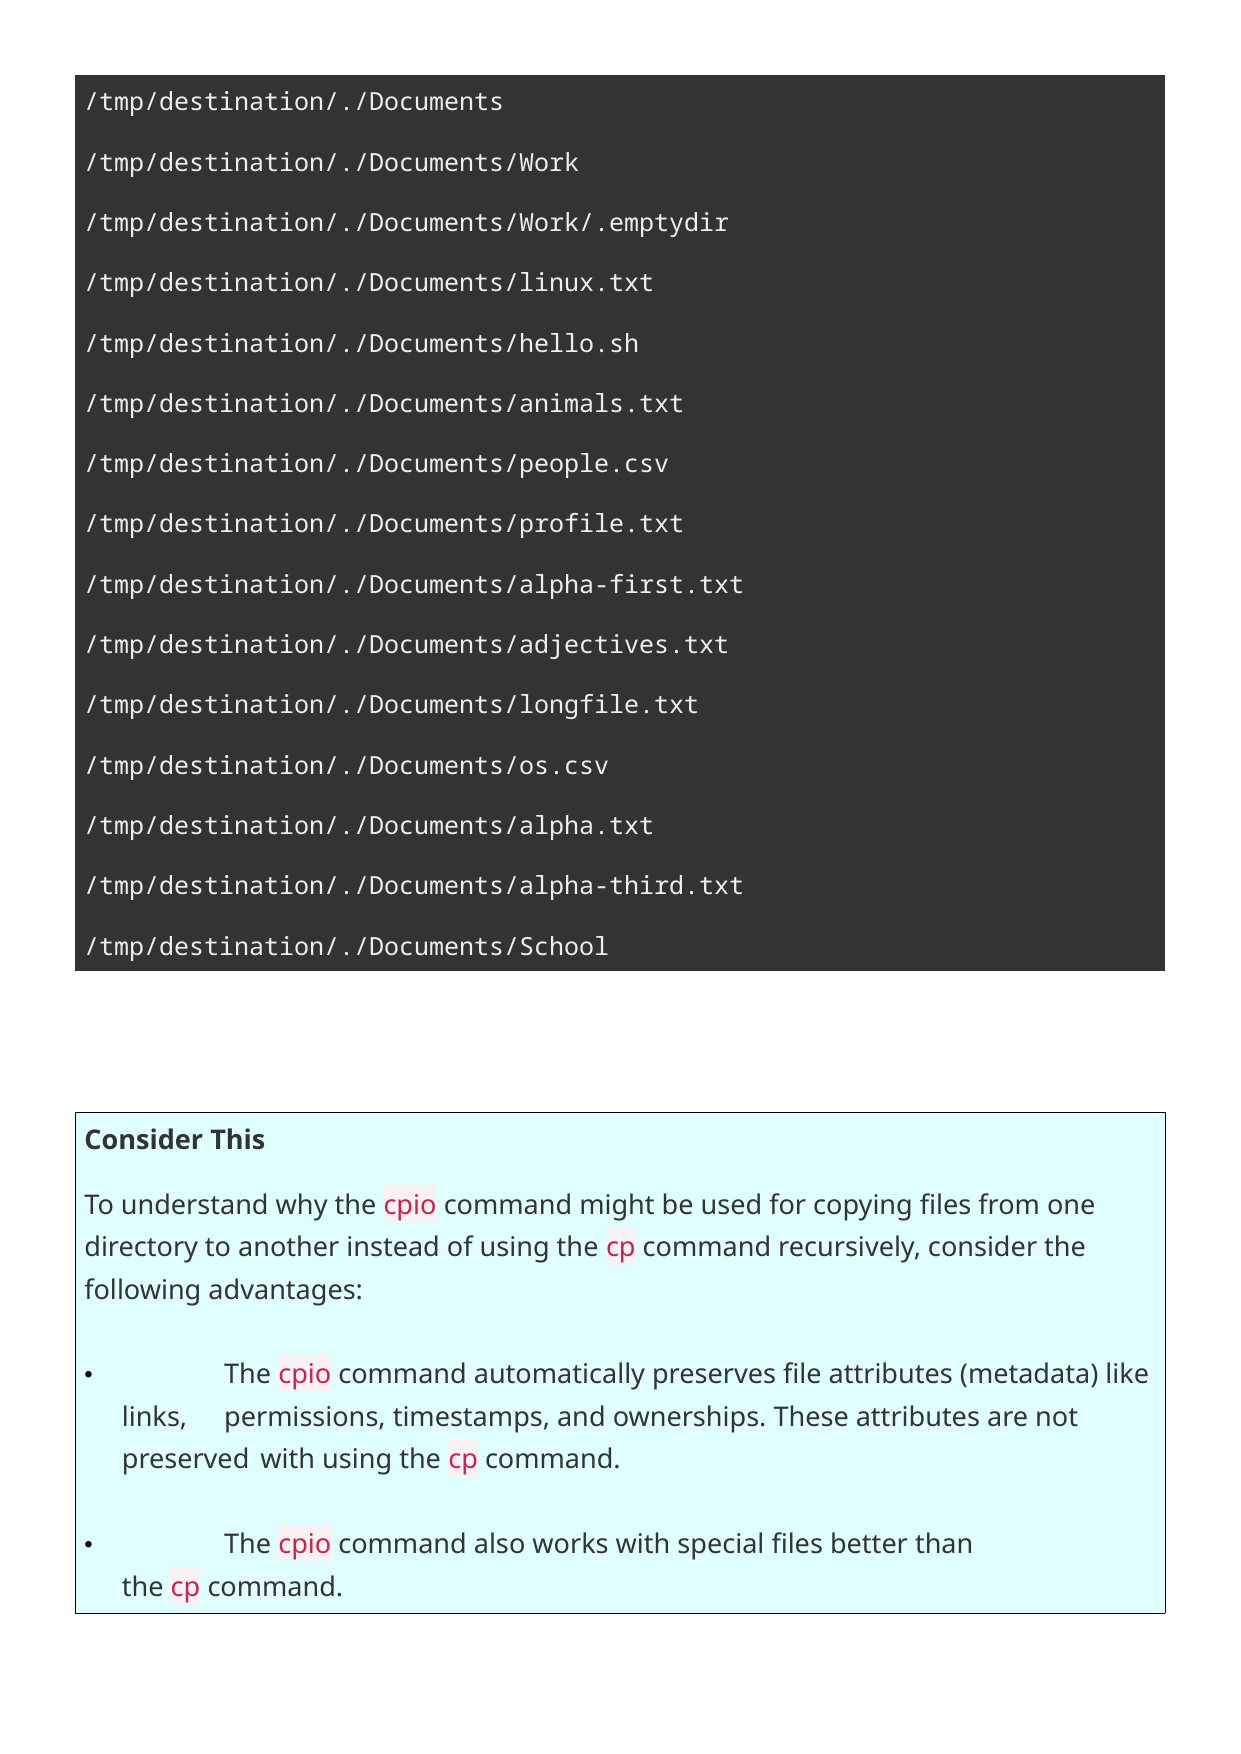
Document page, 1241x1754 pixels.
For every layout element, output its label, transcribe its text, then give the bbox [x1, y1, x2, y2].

text /tmp/destination/./Documents/alpha-first.txt [75, 557, 1165, 601]
text /tmp/destination/./Documents/profile.txt [75, 497, 1165, 540]
text /tmp/destination/./Documents/animals.txt [75, 377, 1165, 419]
text /tmp/destination/./Documents/adjectives.txt [75, 618, 1165, 661]
text /tmp/destination/./Documents/Work/.emptydir [75, 196, 1165, 239]
text /tmp/destination/./Documents/alpha.txt [75, 799, 1165, 842]
text /tmp/destination/./Documents/people.csv [75, 437, 1165, 480]
text /tmp/destination/./Documents/hello.sh [75, 316, 1165, 359]
text /tmp/destination/./Documents/longfile.txt [75, 678, 1165, 721]
text /tmp/destination/./Documents/os.csv [75, 738, 1165, 781]
text /tmp/destination/./Documents/Work [75, 135, 1165, 178]
text /tmp/destination/./Documents [75, 75, 1165, 118]
list The cpio command automatically preserves file attributes (metadata) like links, permissions, timestamps, and ownerships. These attributes are not preserved with using the cp command. [76, 1346, 1165, 1473]
text To understand why the cpio command might be used for copying files from one directory to another instead of using the cp command recursively, consider the following advantages: [76, 1176, 1165, 1303]
text Consider This [76, 1113, 1165, 1157]
text /tmp/destination/./Documents/alpha-third.txt [75, 859, 1165, 902]
text /tmp/destination/./Documents/linux.txt [75, 256, 1165, 299]
list The cpio command also works with special files better than the cp command. [76, 1516, 1165, 1613]
text /tmp/destination/./Documents/School [75, 919, 1165, 971]
